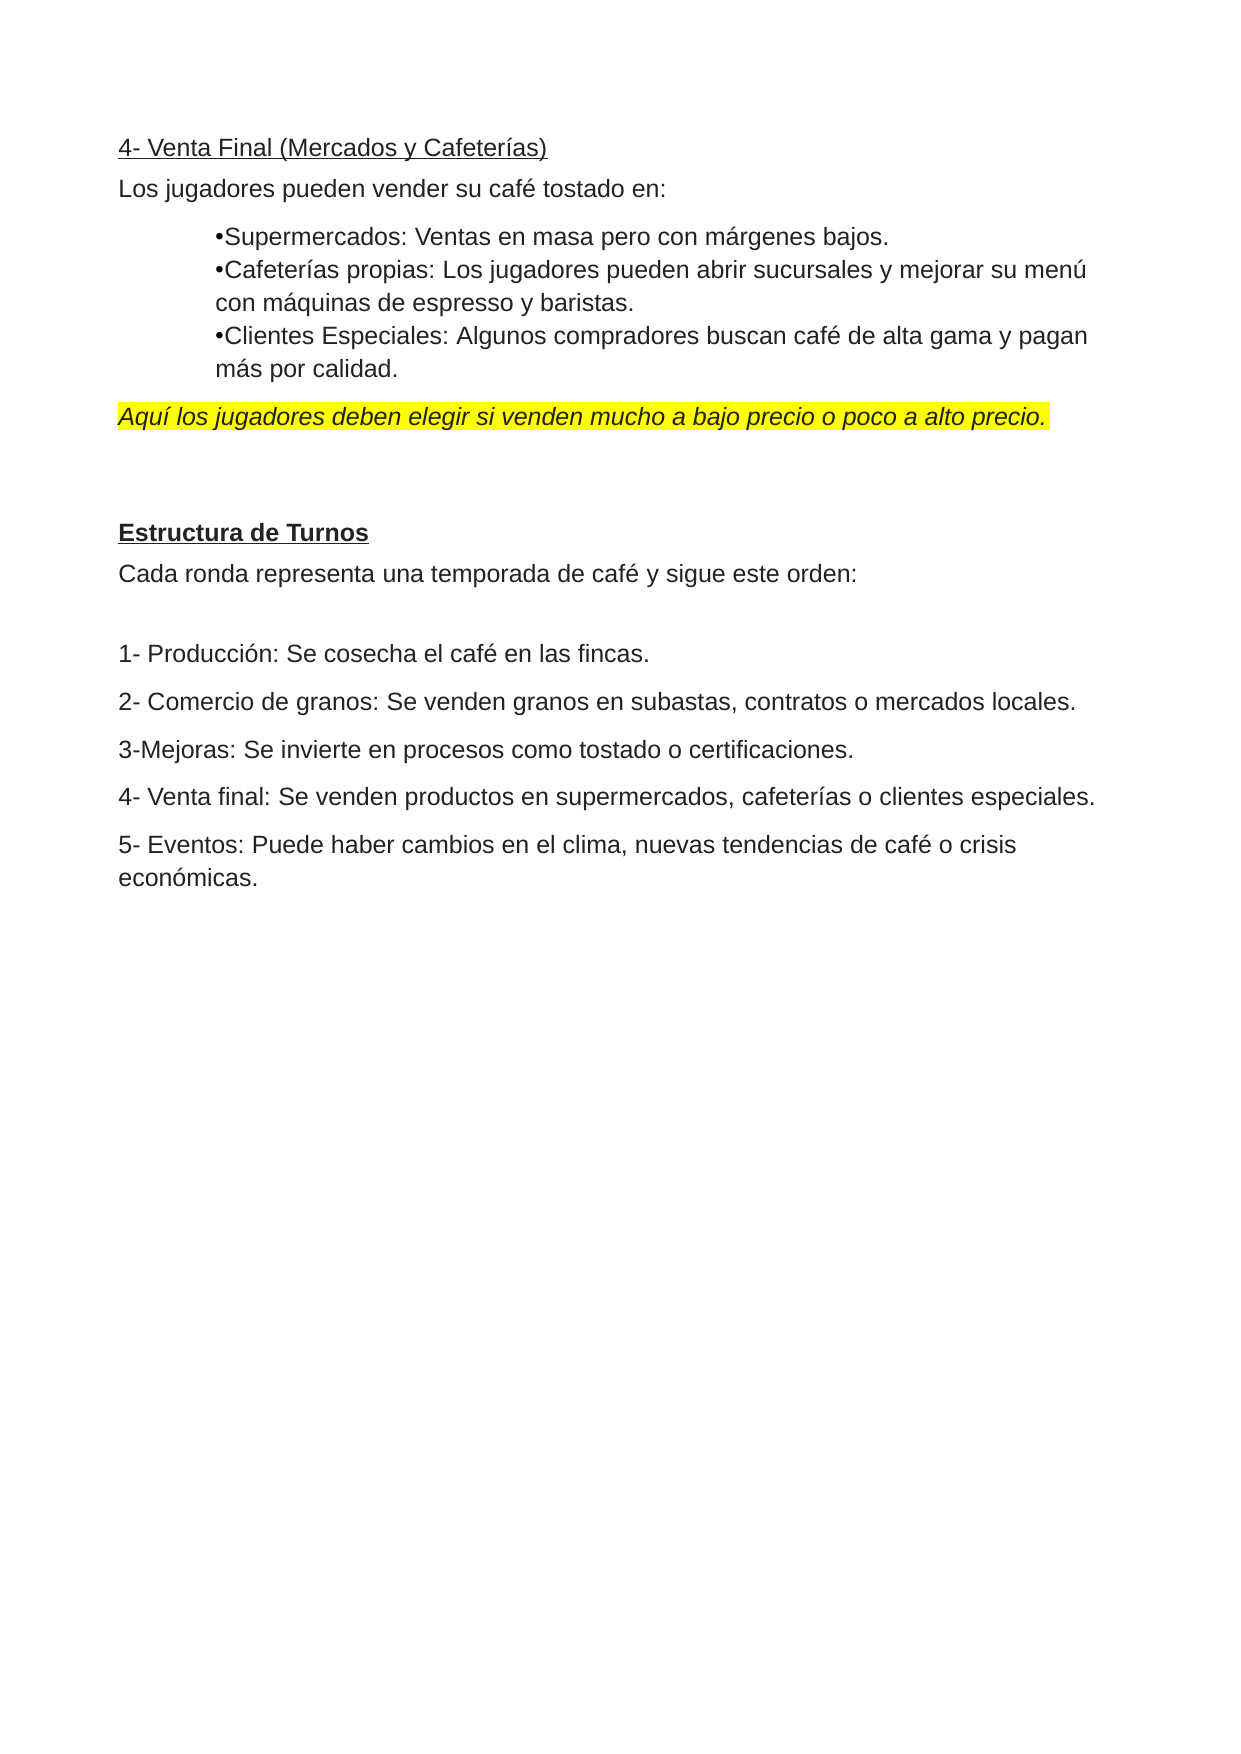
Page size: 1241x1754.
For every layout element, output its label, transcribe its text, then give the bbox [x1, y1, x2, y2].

text Los jugadores pueden vender su café tostado en: [118, 174, 1122, 203]
subtitle Estructura de Turnos [118, 518, 1122, 546]
text 4- Venta final: Se venden productos en supermercados, cafeterías o clientes especiales. [118, 782, 1122, 811]
text Aquí los jugadores deben elegir si venden mucho a bajo precio o poco a alto precio. [118, 402, 1122, 430]
text 2- Comercio de granos: Se venden granos en subastas, contratos o mercados locales. [118, 687, 1122, 716]
text 1- Producción: Se cosecha el café en las fincas. [118, 639, 1122, 668]
list Supermercados: Ventas en masa pero con márgenes bajos. [142, 222, 1122, 250]
text Cada ronda representa una temporada de café y sigue este orden: [118, 559, 1122, 621]
list Clientes Especiales: Algunos compradores buscan café de alta gama y pagan más por calidad. [142, 321, 1122, 383]
text 3-Mejoras: Se invierte en procesos como tostado o certificaciones. [118, 735, 1122, 763]
subtitle 4- Venta Final (Mercados y Cafeterías) [118, 133, 1122, 161]
text 5- Eventos: Puede haber cambios en el clima, nuevas tendencias de café o crisis económicas. [118, 830, 1122, 892]
list Cafeterías propias: Los jugadores pueden abrir sucursales y mejorar su menú con máquinas de espresso y baristas. [142, 255, 1122, 317]
